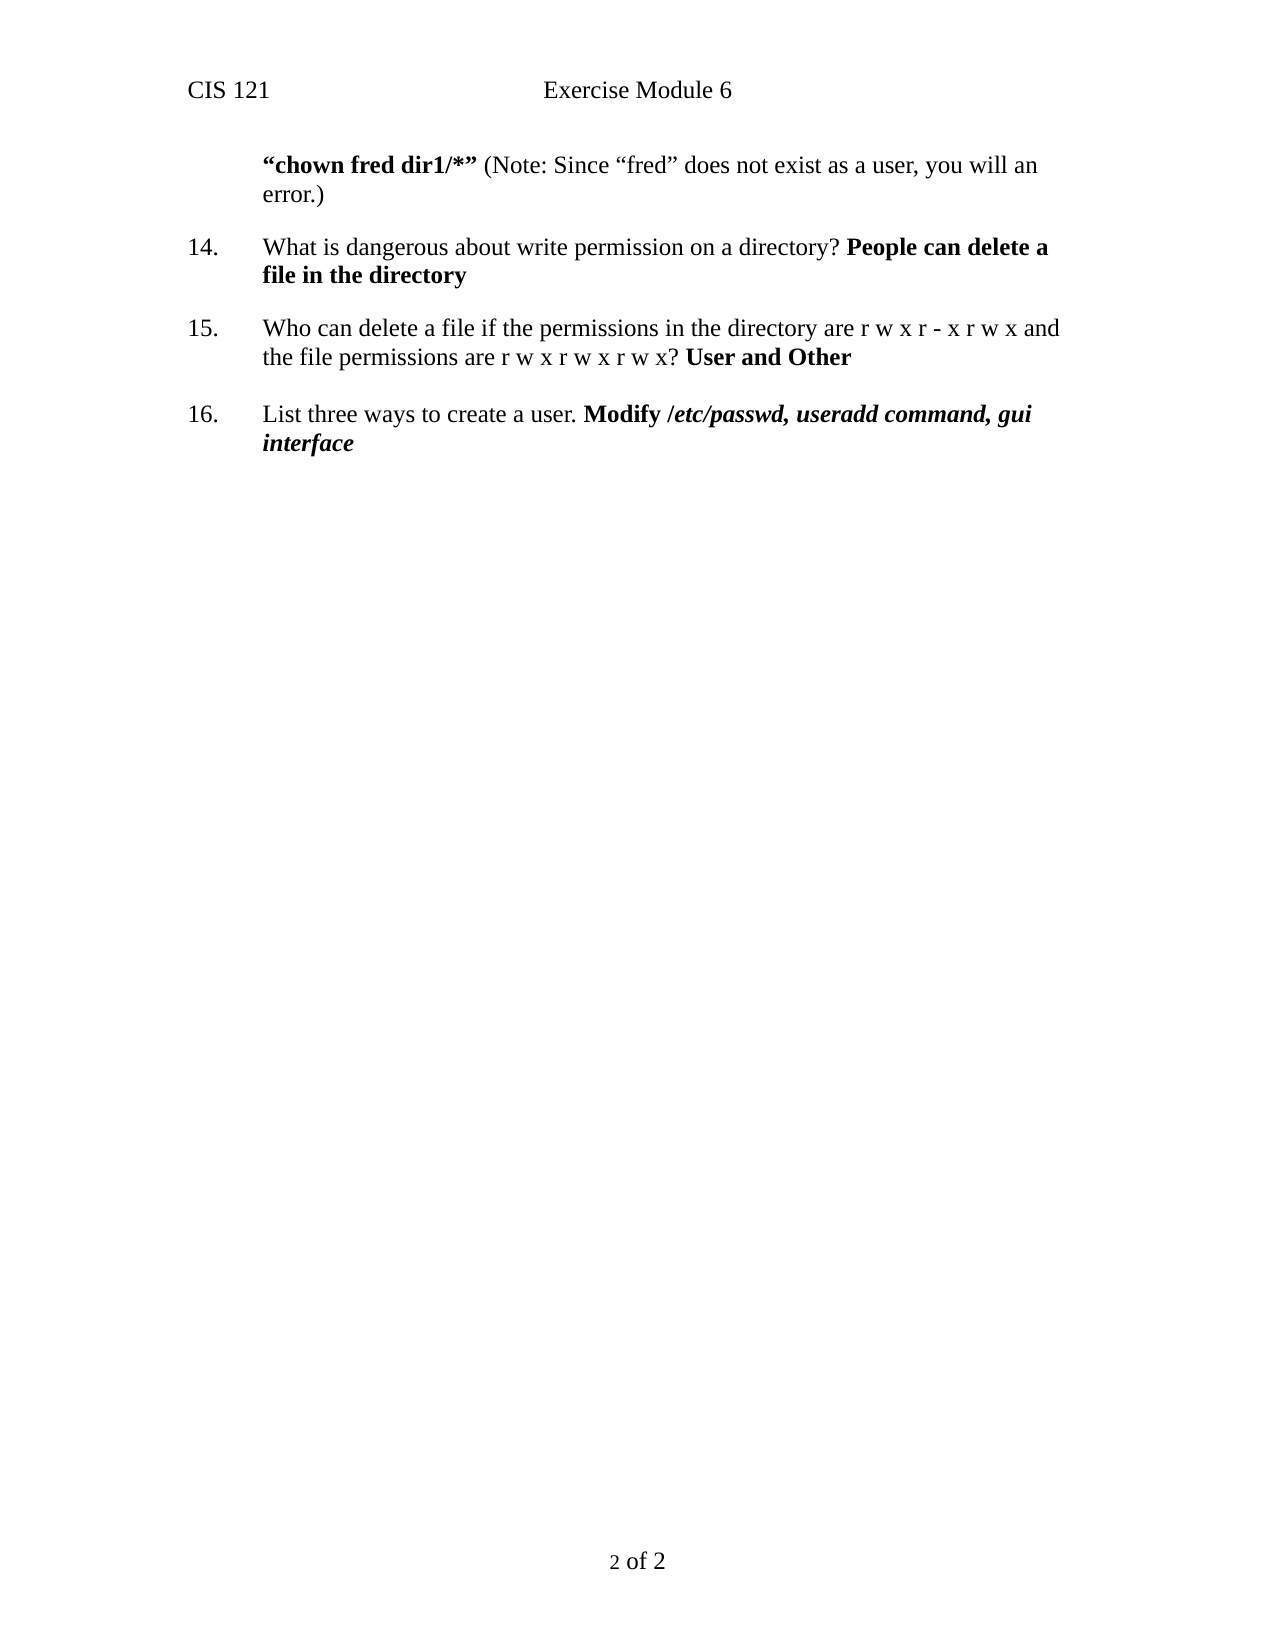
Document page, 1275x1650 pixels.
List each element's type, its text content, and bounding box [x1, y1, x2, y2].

list What is dangerous about write permission on a directory? People can delete a file in the directory [187, 232, 1087, 289]
list List three ways to create a user. Modify /etc/passwd, useradd command, gui interface [187, 399, 1087, 457]
list “chown fred dir1/*” (Note: Since “fred” does not exist as a user, you will an error.) [187, 150, 1087, 207]
list Who can delete a file if the permissions in the directory are r w x r - x r w x and the file permissions are r w x r w x r w x? User and Other [187, 313, 1087, 371]
